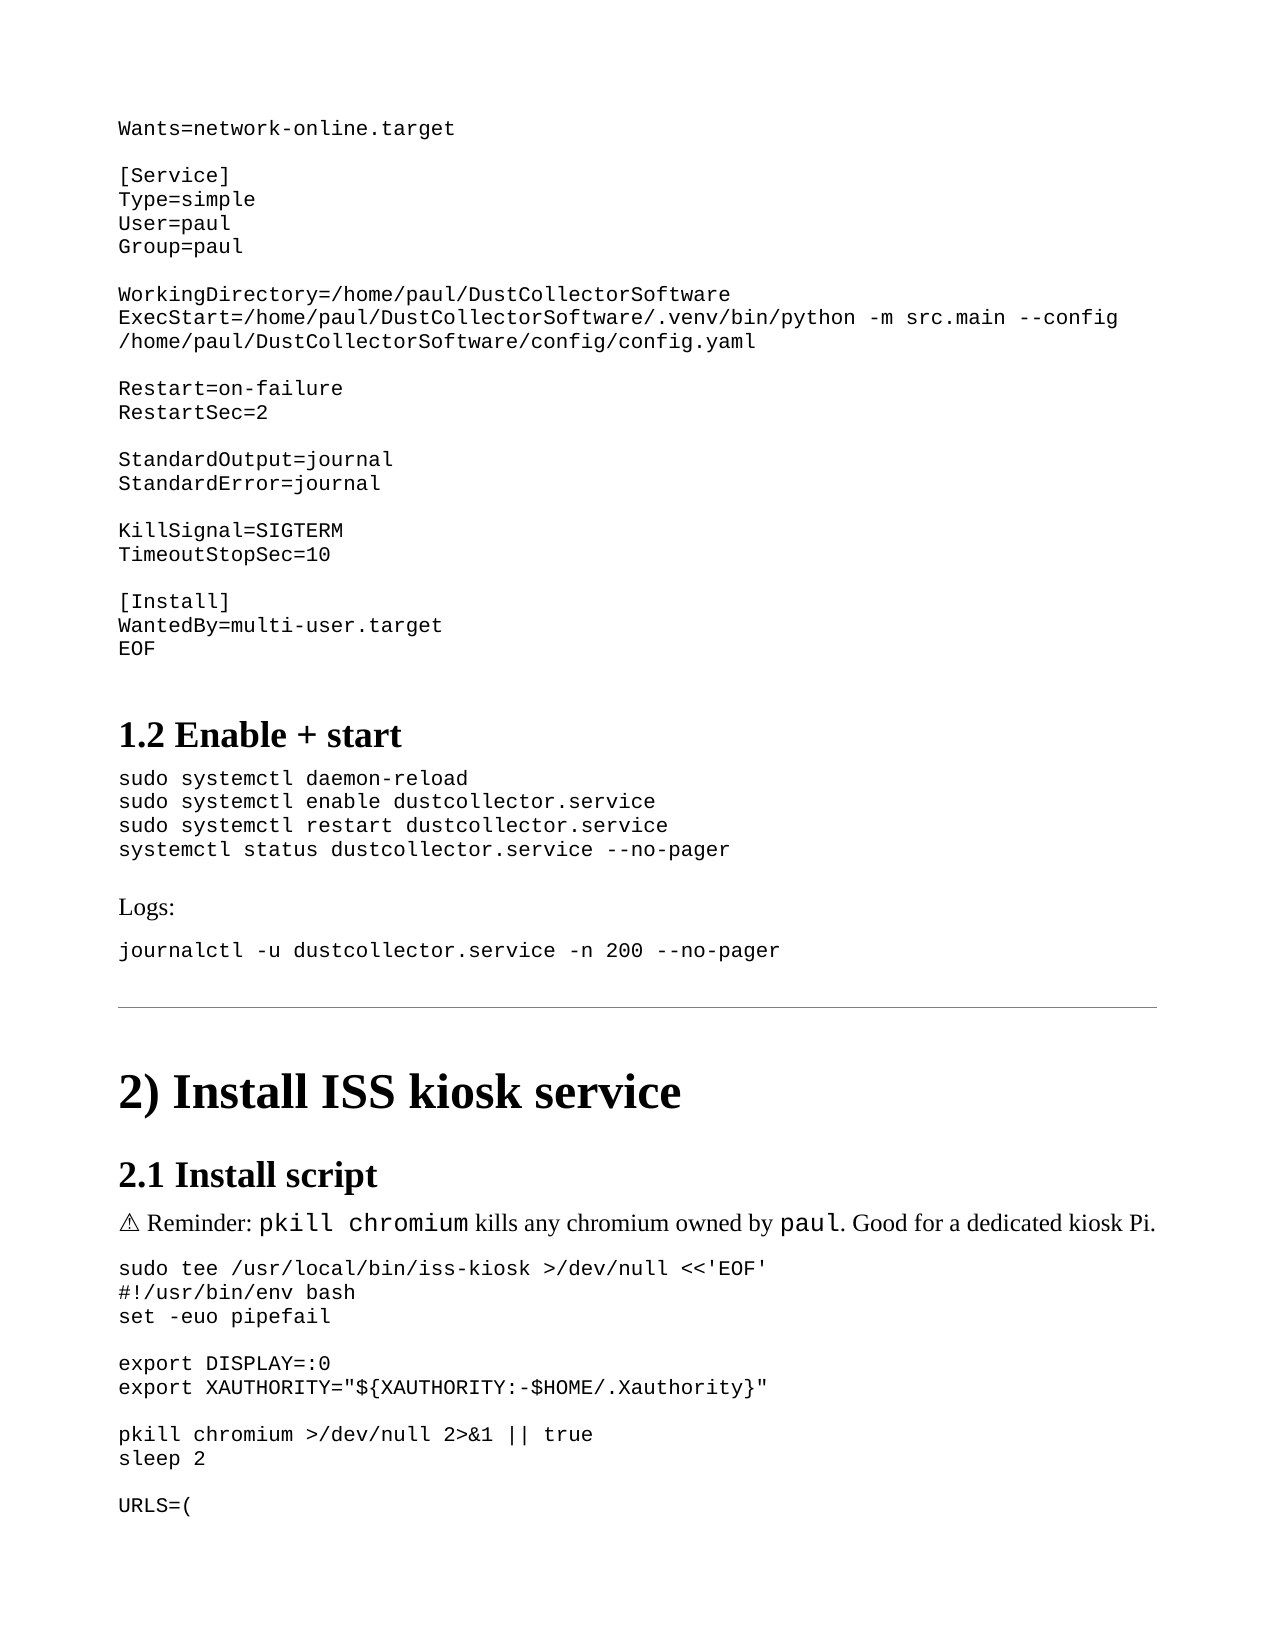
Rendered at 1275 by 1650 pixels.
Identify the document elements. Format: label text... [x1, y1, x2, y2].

text RestartSec=2 [118, 402, 1157, 426]
text Group=paul [118, 236, 1157, 260]
text [Service] [118, 165, 1157, 189]
text export DISPLAY=:0 [118, 1353, 1157, 1377]
text WantedBy=multi-user.target [118, 615, 1157, 638]
text EOF [118, 638, 1157, 662]
subtitle 1.2 Enable + start [118, 712, 1157, 755]
text ExecStart=/home/paul/DustCollectorSoftware/.venv/bin/python -m src.main --config /home/paul/DustCollectorSoftware/config/config.yaml [118, 307, 1157, 354]
text KillSignal=SIGTERM [118, 520, 1157, 544]
text [Install] [118, 591, 1157, 615]
text pkill chromium >/dev/null 2>&1 || true [118, 1424, 1157, 1448]
subtitle 2) Install ISS kiosk service [118, 1062, 1157, 1119]
text URLS=( [118, 1495, 1157, 1518]
text sleep 2 [118, 1448, 1157, 1471]
text ⚠️ Reminder: pkill chromium kills any chromium owned by paul. Good for a dedicated kiosk Pi. [118, 1208, 1157, 1239]
text export XAUTHORITY="${XAUTHORITY:-$HOME/.Xauthority}" [118, 1377, 1157, 1400]
text TimeoutStopSec=10 [118, 544, 1157, 567]
text Logs: [118, 892, 1157, 921]
subtitle 2.1 Install script [118, 1153, 1157, 1196]
text systemctl status dustcollector.service --no-pager [118, 839, 1157, 862]
text sudo systemctl restart dustcollector.service [118, 815, 1157, 839]
text sudo systemctl daemon-reload [118, 768, 1157, 792]
text StandardOutput=journal [118, 449, 1157, 473]
text WorkingDirectory=/home/paul/DustCollectorSoftware [118, 284, 1157, 307]
text sudo tee /usr/local/bin/iss-kiosk >/dev/null <<'EOF' [118, 1258, 1157, 1282]
text Type=simple [118, 189, 1157, 213]
text set -euo pipefail [118, 1306, 1157, 1329]
text sudo systemctl enable dustcollector.service [118, 792, 1157, 815]
text User=paul [118, 213, 1157, 236]
text StandardError=journal [118, 473, 1157, 496]
text #!/usr/bin/env bash [118, 1282, 1157, 1306]
text Wants=network-online.target [118, 118, 1157, 142]
text journalctl -u dustcollector.service -n 200 --no-pager [118, 939, 1157, 963]
text Restart=on-failure [118, 378, 1157, 402]
